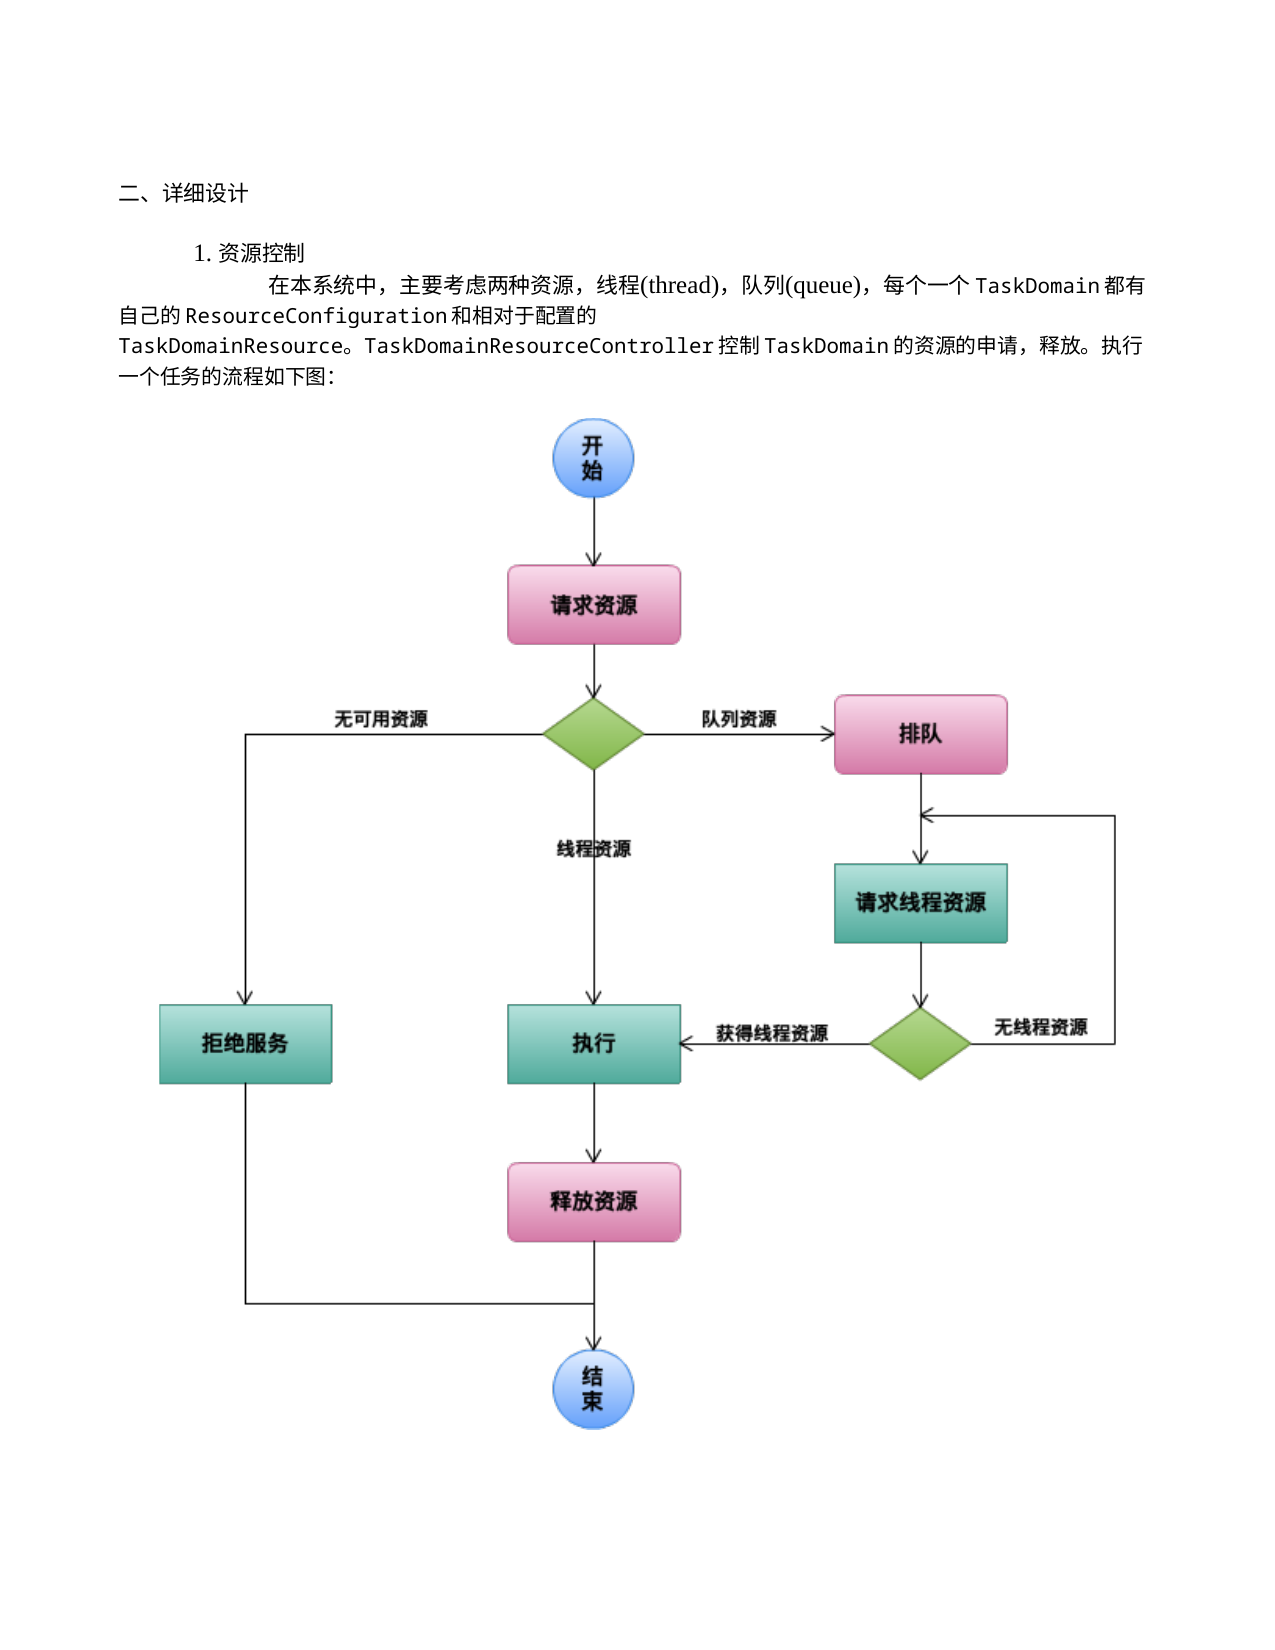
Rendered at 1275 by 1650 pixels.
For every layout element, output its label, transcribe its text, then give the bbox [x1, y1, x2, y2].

picture [159, 418, 1116, 1430]
text 二、详细设计 [118, 176, 1157, 207]
text 1. 资源控制 [118, 236, 1157, 268]
text 在本系统中，主要考虑两种资源，线程(thread)，队列(queue)，每个一个TaskDomain都有自己的ResourceConfiguration和相对于配置的TaskDomainResource。TaskDomainResourceController控制TaskDomain的资源的申请，释放。执行一个任务的流程如下图： [118, 268, 1157, 390]
